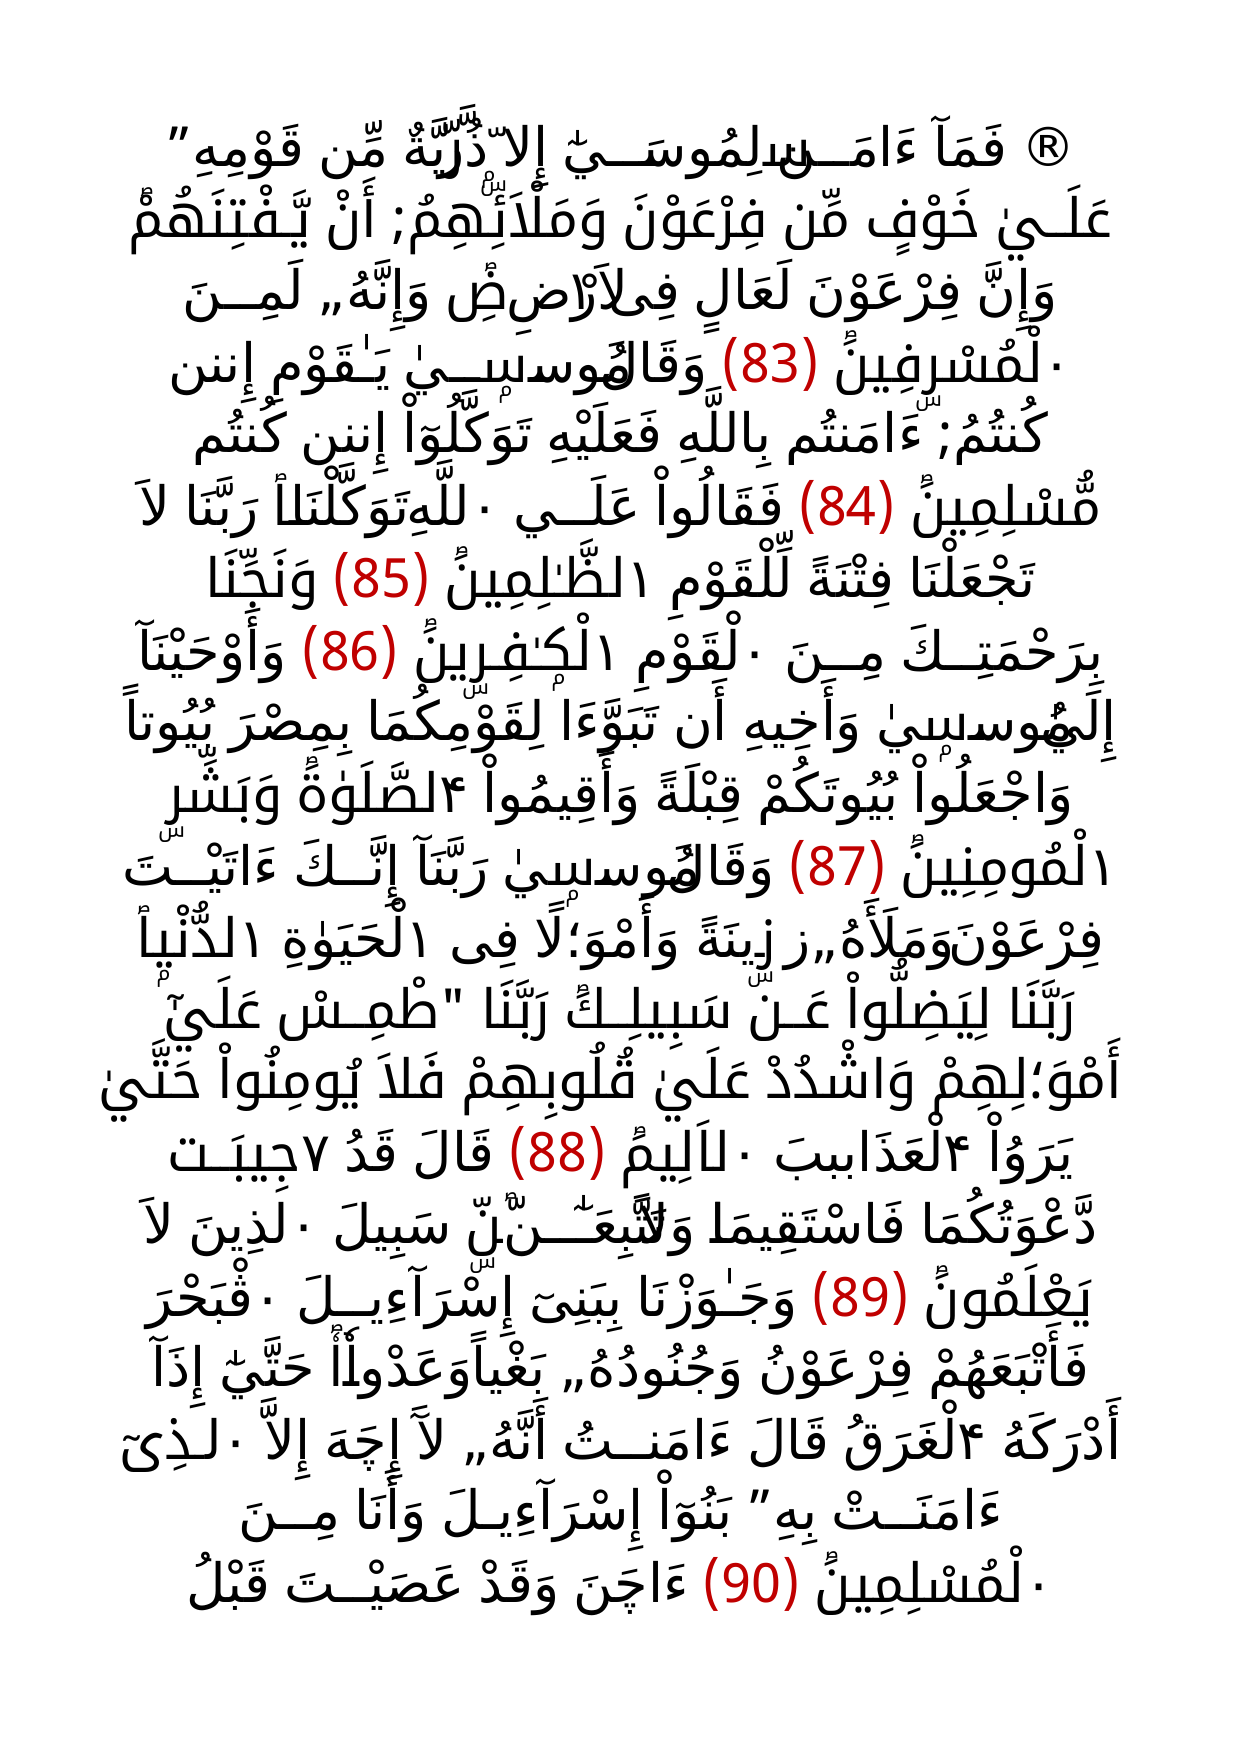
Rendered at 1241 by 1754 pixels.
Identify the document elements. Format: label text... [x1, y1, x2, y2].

text ® فَمَآ ءَامَــنَ لِمُوسۭــيٰٓ إِلاَّ ذُرّۣيَّةٌ مِّن قَوْمِهِ” عَلَــيٰ خَوْفٍ مِّن فِرْعَوْنَ وَمَلْاَئِهِمُ; أَنْ يَّـفْتِنَهُمْؐ وَإِنَّ فِرْعَوْنَ لَعَالٍ فِى ۱لاَرْضِؐ وَإِنَّهُ„ لَمِــنَ ۰لْمُسْرۣفِينَؐ (83) وَقَالَ مُوسۭــيٰ يَـٰقَوْمِ إِننن كُنتُمُ; ءَامَنتُم بِاللَّهِ فَعَلَيْهِ تَوَكَّلُوٓاْ إِننن كُنتُم مُّسْلِمِينَؐ (84) فَقَالُواْ عَلَــي ۰للَّهِ تَوَكَّلْنَاؐ رَبَّنَا لاَ تَجْعَلْنَا فِتْنَةً لِّلْقَوْمِ ۱لظَّـٰلِمِينَؐ (85) وَنَجِّنَا بِرَحْمَتِــكَ مِــنَ ۰لْقَوْمِ ۱لْكۭـٰفِـرۣينَؐ (86) وَأَوْحَيْنَآ إِلَيٰ مُوسۭيٰ وَأَخِيهِ أَن تَبَوَّءَا لِقَوْمِكُمَا بِمِصْرَ بُيُوتاً وَاجْعَلُواْ بُيُوتَكُمْ قِبْلَةً وَأَقِيمُواْ ۴لصَّلَوٰةَؐ وَبَشِّرۣ ۱لْمُومِنِينَؐ (87) وَقَالَ مُوسۭيٰ رَبَّنَآ إِنَّــكَ ءَاتَيْــتَ فِرْعَوْنَ وَمَلَأَهُ„ زۣينَةً وَأَمْوَ؛لًا فِى ۱لْحَيَوٰةِ ۱لدُّنْيۭاؐ رَبَّنَا لِيَضِلُّواْ عَــن سَبِيلِــكَؐ رَبَّنَا "طْمِــسْ عَلَيٰٓ أَمْوَ؛لِهِمْ وَاشْدُدْ عَلَيٰ قُلُوبِهِمْ فَلاَ يُومِنُواْ حَتَّيٰ يَرَوُاْ ۴لْعَذَابببَ ۰لاَلِيمَؐ (88) قَالَ قَدُ ۷جِيبَــت دَّعْوَتُكُمَا فَاسْتَقِيمَاؐ وَلاَ تَتَّبِعَـٰٓــنّۣ سَبِيلَ ۰لذِينَ لاَ يَعْلَمُونَؐ (89) وَجَـٰوَزْنَا بِبَنِىٓ إِسْرَآءِيــلَ ۰ڤْبَحْرَ فَأَتْبَعَهُمْ فِرْعَوْنُ وَجُنُودُهُ„ بَغْياً وَعَدْواٗؐ حَتَّيٰٓ إِذَآ أَدْرَكَهُ ۴لْغَرَقُ قَالَ ءَامَنــتُ أَنَّهُ„ لآَ إِچَهَ إِلاَّ ۰ﻟـذِىٓ ءَامَنَــتْ بِهِ” بَنُوٓاْ إِسْرَآءِيـلَ وَأَنَا مِــنَ ۰لْمُسْلِمِينَؐ (90) ءَاچَنَ وَقَدْ عَصَيْــتَ قَبْلُ وَكُنــتَ مِــنَ ۰لْمُفْسِدِينَؐ (91) فَالْيَوْمَ نُنَجِّيــكَ بِبَدَنِكَ لِتَكُونَ لِمَنْ خَلْفَــكَ ءَايَةًؐ وَإِنَّ كَثِيراً مِّــنَ ۰لنَّاسسسِ عَنَ —ايَـٰتِنَا لَغَـٰفِلُونَؐ (92) © وَلَقَدْ بَوَّأْنَا بَنِىٓ إِسْرَآءِيلَ مُبَوَّأَ صِدْقٍ وَرَزَقْنَـٰهُم مِّــنَ ۰لطَّيِّبَـٰــتِ فَمَا "خْتَلَفُواْ حَتَّــيٰ جَآءَهُمُ ۴لْعِلْمُؐ إِنَّ رَبَّكَ يَقْضِى بَيْنَهُمْ يَوْمَ ۰لْقِيَـٰمَةِ فِيمَا كَانُواْ فِيهِ يَخْتَلِفُونَؐ (93) فَإِن كُنــتَ فِى شَــكٍّ مِّمَّآ أَنزَلْنَآ إِلَيْــكَ فَسْـَٔلِ ۱لـذِينَ يَقْرَءُونَ ۰لْكِتَـٰــبَ مِــن قَـبْلِــكَؐ لَقَدْ جَآءَكككَ ۰لْحَـقُّ مِـن رَّبِّــكَؐ فَلاَ تَكُونَنَّ مِــنَ ۰لْمُمْتَرۣينَؐ (94) وَلاَ تَكُونَــنَّ مِـنَ ۰لذِيــنَ كَذَّبُواْ بِـَٔايَـٰــتِ ۱للَّهِ فَتَكُونَ مِــنَ ۰لْخَـٰسِرۣينَؐ (95) إِنَّ ۰لذِيــنَ حَقَّــتْ عَلَيْهِمْ كَلِمَـٰــتُ رَبِّــكَ لاَ يُومِنُونَ (96) وَلَوْ جَآءَتْهُمْ كُــلُّ ءَايَةٖ حَتَّيٰ يَرَوُاْ ۴لْعَذَابببَ ۰لاَلِيمَؐ (97) فَلَوْلاَ كَانَــتْ قَرْيَة٘ —امَنَــتْ فَنَفَعَهَآ إِيمَـٰنُهَآ إِلاَّ قَوْمَ يُونُــسَ لَمَّآ ءَامَنُواْ كَشَفْنَا عَنْهُمْ عَذَابَ ۰لْخِزْيِ فِى ۱لْحَيَوٰةِ ۱لدُّنْيۭا وَمَتَّعْنَـٰهُمُ; إِلَيٰ حِينٍؐ (98) وَلَوْ شَآءَ رَبُّــكَ ءَلاَمَــنَ مَـن فِى ۱لاَرْضضضِ كُلُّهُمْ جَمِيعاٗؐ اَفَأَنــتَ تُكْرۣهُ ۴لنَّاسسسَ حَتَّيٰ يَكُونُواْ مُومِنِينَؐ (99) وَمَا كَانَ لِنَفْسٖ اَن تُومِنَ إِلاَّ بِإِذْنِ ۱للَّهِؐ وَيَجْعَلُ ۴لرّۣجْــسَ عَلَي ۰لذِينَ لاَ يَعْقِلُونَؐ (100) قُــلُ ۶نظُرُواْ مَاذَا فِى ۱لسَّمَـٰوَ؛تتتِ وَالاَرْضِ وَمَا تُغْنِى ۱لاَيَـٰــتُ وَالنُّذُرُ عَن قَوْمٍ لاَّ يُومِنُونَؐ (101) فَهَلْ يَنتَظِرُونَ إِلاَّ مِثْـلَ أَيَّامِ ۱لذِيــنَ خَلَوْاْ مِــن قَبْلِهِمْؐ قُلْ فَانتَظِرُوٓاْؐ إِنِّى مَعَكُم مِّــنَ ۰لْمُنتَظِرۣينَؐ (102) ثُمَّ نُـنَجّىِ رُسُلَنَا وَالذِيــنَ ءَامَنُواْ كَذَ؛لِــكَؐ حَقّاٗ عَلَيْنَا نُنَجِّ ۱لْمُومِنِينَؐ (103) ® قُـلْ يَـٰٓأَيُّهَا ۰لنَّاسُ إِن كُنتُمْ فِى شَكٍّ مِّن دِينِى فَلآَ أَعْبُدُ ۴لذِيــنَ تَعْبُدُونَ مِن دُونِ ۱للَّهِؐ وَچَكِــنَ اَعْبُدُ ۴للَّهَ ۰ﻟ﮲ يَتَوَفّۭيٰكُمْؐ وَٱُمِرْتتتُ أَنَ اَكُونَ مِــنَ ۰لْمُومِنِينَ (104) وَأَنَ اَقِمْ وَجْهَــكَ لِلدِّيــنۣ حَنِيفاًؐ وَلاَ تَكُونَــنَّ مِـنَ ۰لْمُشْرۣكِينَؐ (105) وَلاَ تَدْعُ مِن دُونِ ۱للَّهِ مَا لاَ يَنفَعُــكَ وَلاَ يَضُرُّكككَؐ فَإِن فَعَلْــتَ فَإِنَّــكَ إِذاً مِّــنَ ۰لظَّـٰلِمِينَؐ (106) وَإِنننْ يَّـمْسَسْــكَ ۰للَّهُ بِضُرٍّ فَلاَ كَاشِفَ لَهُ; إِلاَّ هُوَؐ وَإِنْ يُّرۣدْكككَ بِخَيْرٍ فَلاَ رَآدَّ لِفَضْلِهِؐ” يُصِيبُ بِهِ” مَنْ يَّشَآءُ مِنْ عِبَادِهِؐ” وَهُوَ ۰لْغَفُورُ ۴لرَّحِيمُؐ (107) قُلْ يَـٰٓأَيُّهَا ۰لنَّاسسسُ قَدْ جَآءَكُمُ ۴لْحَقُّ مِن رَّبِّكُمْؐ فَمَـنِ 'هْتَدۭيٰ فَإِنَّمَا يَهْتَدِى لِنَفْسِهِؐ” وَمَــن ضَــلَّ فَإِنَّمَا يَضِــلُّ عَلَيْهَاؐ وَمَآ أَنَا عَلَيْكُم بِوَكِيلٍؐ (108) وَاتَّبِعْ مَا يُوحۭيٰٓ إِلَيْــكَ وَاصْبِرْ حَتَّــيٰ يَحْكُمَ ۰للَّهُؐ وَهُوَ خَيْرُ ۴لْحَـٰكِمِينَ (109) [118, 118, 1122, 1624]
